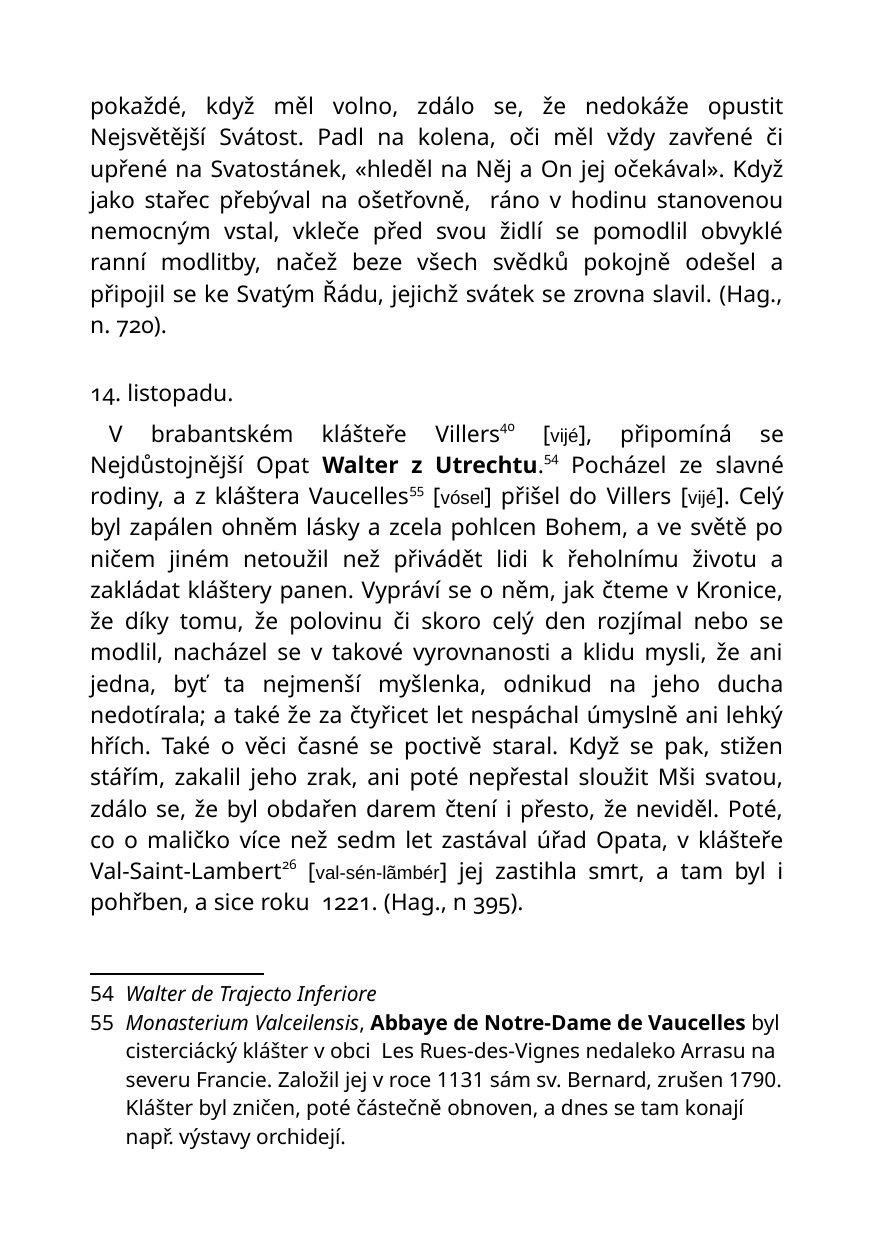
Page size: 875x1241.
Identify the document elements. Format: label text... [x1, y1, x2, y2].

text Walter de Trajecto Inferiore [90, 979, 784, 1008]
text V brabantském klášteře Villers40 [vijé], připomíná se Nejdůstojnější Opat Walter z Utrechtu. Pocházel ze slavné rodiny, a z kláštera Vaucelles [vósel] přišel do Villers [vijé]. Celý byl zapálen ohněm lásky a zcela pohlcen Bohem, a ve světě po ničem jiném netoužil než přivádět lidi k řeholnímu životu a zakládat kláštery panen. Vypráví se o něm, jak čteme v Kronice, že díky tomu, že polovinu či skoro celý den rozjímal nebo se modlil, nacházel se v takové vyrovnanosti a klidu mysli, že ani jedna, byť ta nejmenší myšlenka, odnikud na jeho ducha nedotírala; a také že za čtyřicet let nespáchal úmyslně ani lehký hřích. Také o věci časné se poctivě staral. Když se pak, stižen stářím, zakalil jeho zrak, ani poté nepřestal sloužit Mši svatou, zdálo se, že byl obdařen darem čtení i přesto, že neviděl. Poté, co o maličko více než sedm let zastával úřad Opata, v klášteře Val-Saint-Lambert26 [val-sén-lãmbér] jej zastihla smrt, a tam byl i pohřben, a sice roku 1221. (Hag., n 395). [90, 417, 784, 917]
text 14. listopadu. [90, 377, 784, 408]
text Monasterium Valceilensis, Abbaye de Notre-Dame de Vaucelles byl cisterciácký klášter v obci Les Rues-des-Vignes nedaleko Arrasu na severu Francie. Založil jej v roce 1131 sám sv. Bernard, zrušen 1790. Klášter byl zničen, poté částečně obnoven, a dnes se tam konají např. výstavy orchidejí. [90, 1008, 784, 1150]
text pokaždé, když měl volno, zdálo se, že nedokáže opustit Nejsvětější Svátost. Padl na kolena, oči měl vždy zavřené či upřené na Svatostánek, «hleděl na Něj a On jej očekával». Když jako stařec přebýval na ošetřovně, ráno v hodinu stanovenou nemocným vstal, vkleče před svou židlí se pomodlil obvyklé ranní modlitby, načež beze všech svědků pokojně odešel a připojil se ke Svatým Řádu, jejichž svátek se zrovna slavil. (Hag., n. 720). [90, 90, 784, 340]
